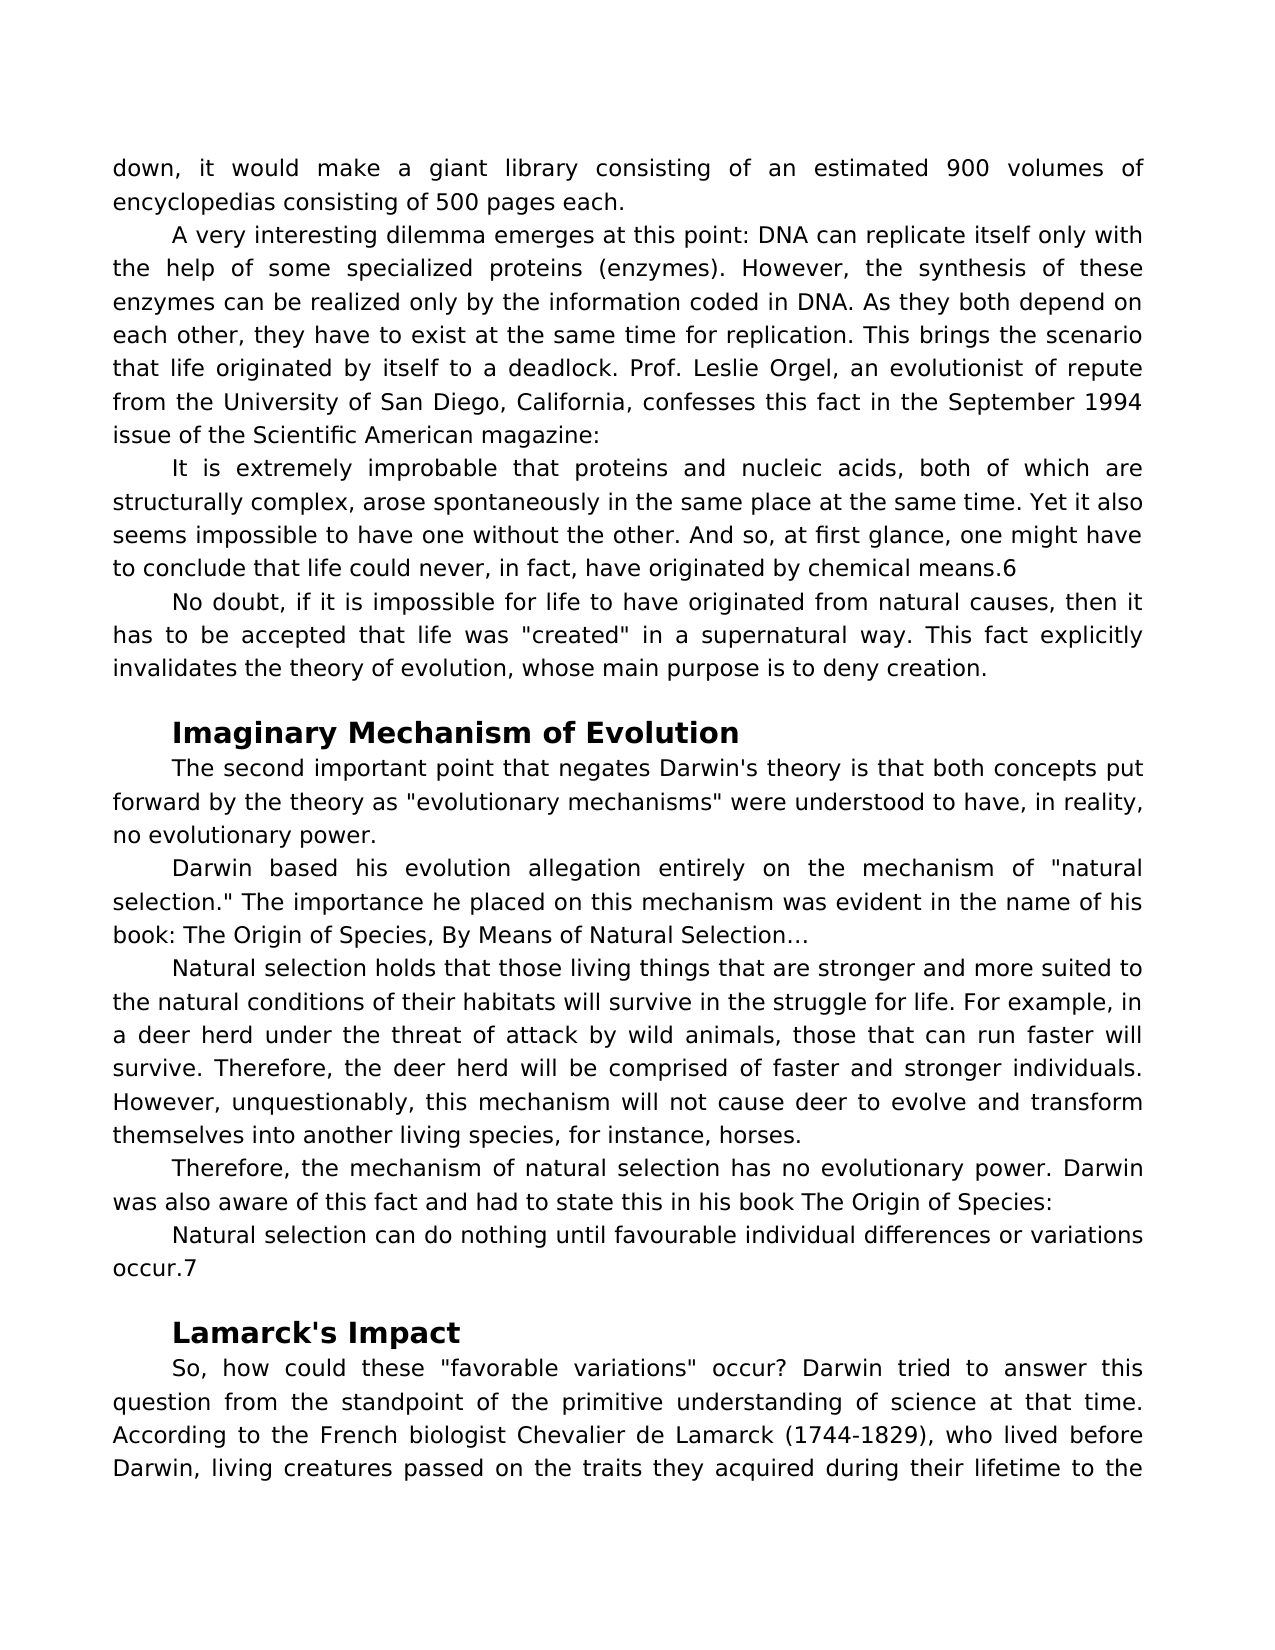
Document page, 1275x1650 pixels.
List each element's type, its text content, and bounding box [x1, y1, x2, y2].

text Natural selection holds that those living things that are stronger and more suited to the natural conditions of their habitats will survive in the struggle for life. For example, in a deer herd under the threat of attack by wild animals, those that can run faster will survive. Therefore, the deer herd will be comprised of faster and stronger individuals. However, unquestionably, this mechanism will not cause deer to evolve and transform themselves into another living species, for instance, horses. [112, 950, 1145, 1150]
text down, it would make a giant library consisting of an estimated 900 volumes of encyclopedias consisting of 500 pages each. [112, 150, 1145, 217]
text Lamarck's Impact [112, 1317, 1145, 1350]
text Therefore, the mechanism of natural selection has no evolutionary power. Darwin was also aware of this fact and had to state this in his book The Origin of Species: [112, 1150, 1145, 1217]
text Natural selection can do nothing until favourable individual differences or variations occur.7 [112, 1217, 1145, 1283]
text Darwin based his evolution allegation entirely on the mechanism of "natural selection." The importance he placed on this mechanism was evident in the name of his book: The Origin of Species, By Means of Natural Selection… [112, 850, 1145, 950]
text It is extremely improbable that proteins and nucleic acids, both of which are structurally complex, arose spontaneously in the same place at the same time. Yet it also seems impossible to have one without the other. And so, at first glance, one might have to conclude that life could never, in fact, have originated by chemical means.6 [112, 450, 1145, 583]
text A very interesting dilemma emerges at this point: DNA can replicate itself only with the help of some specialized proteins (enzymes). However, the synthesis of these enzymes can be realized only by the information coded in DNA. As they both depend on each other, they have to exist at the same time for replication. This brings the scenario that life originated by itself to a deadlock. Prof. Leslie Orgel, an evolutionist of repute from the University of San Diego, California, confesses this fact in the September 1994 issue of the Scientific American magazine: [112, 217, 1145, 450]
text Imaginary Mechanism of Evolution [112, 717, 1145, 750]
text So, how could these "favorable variations" occur? Darwin tried to answer this question from the standpoint of the primitive understanding of science at that time. According to the French biologist Chevalier de Lamarck (1744-1829), who lived before Darwin, living creatures passed on the traits they acquired during their lifetime to the [112, 1350, 1145, 1483]
text The second important point that negates Darwin's theory is that both concepts put forward by the theory as "evolutionary mechanisms" were understood to have, in reality, no evolutionary power. [112, 750, 1145, 850]
text No doubt, if it is impossible for life to have originated from natural causes, then it has to be accepted that life was "created" in a supernatural way. This fact explicitly invalidates the theory of evolution, whose main purpose is to deny creation. [112, 583, 1145, 683]
